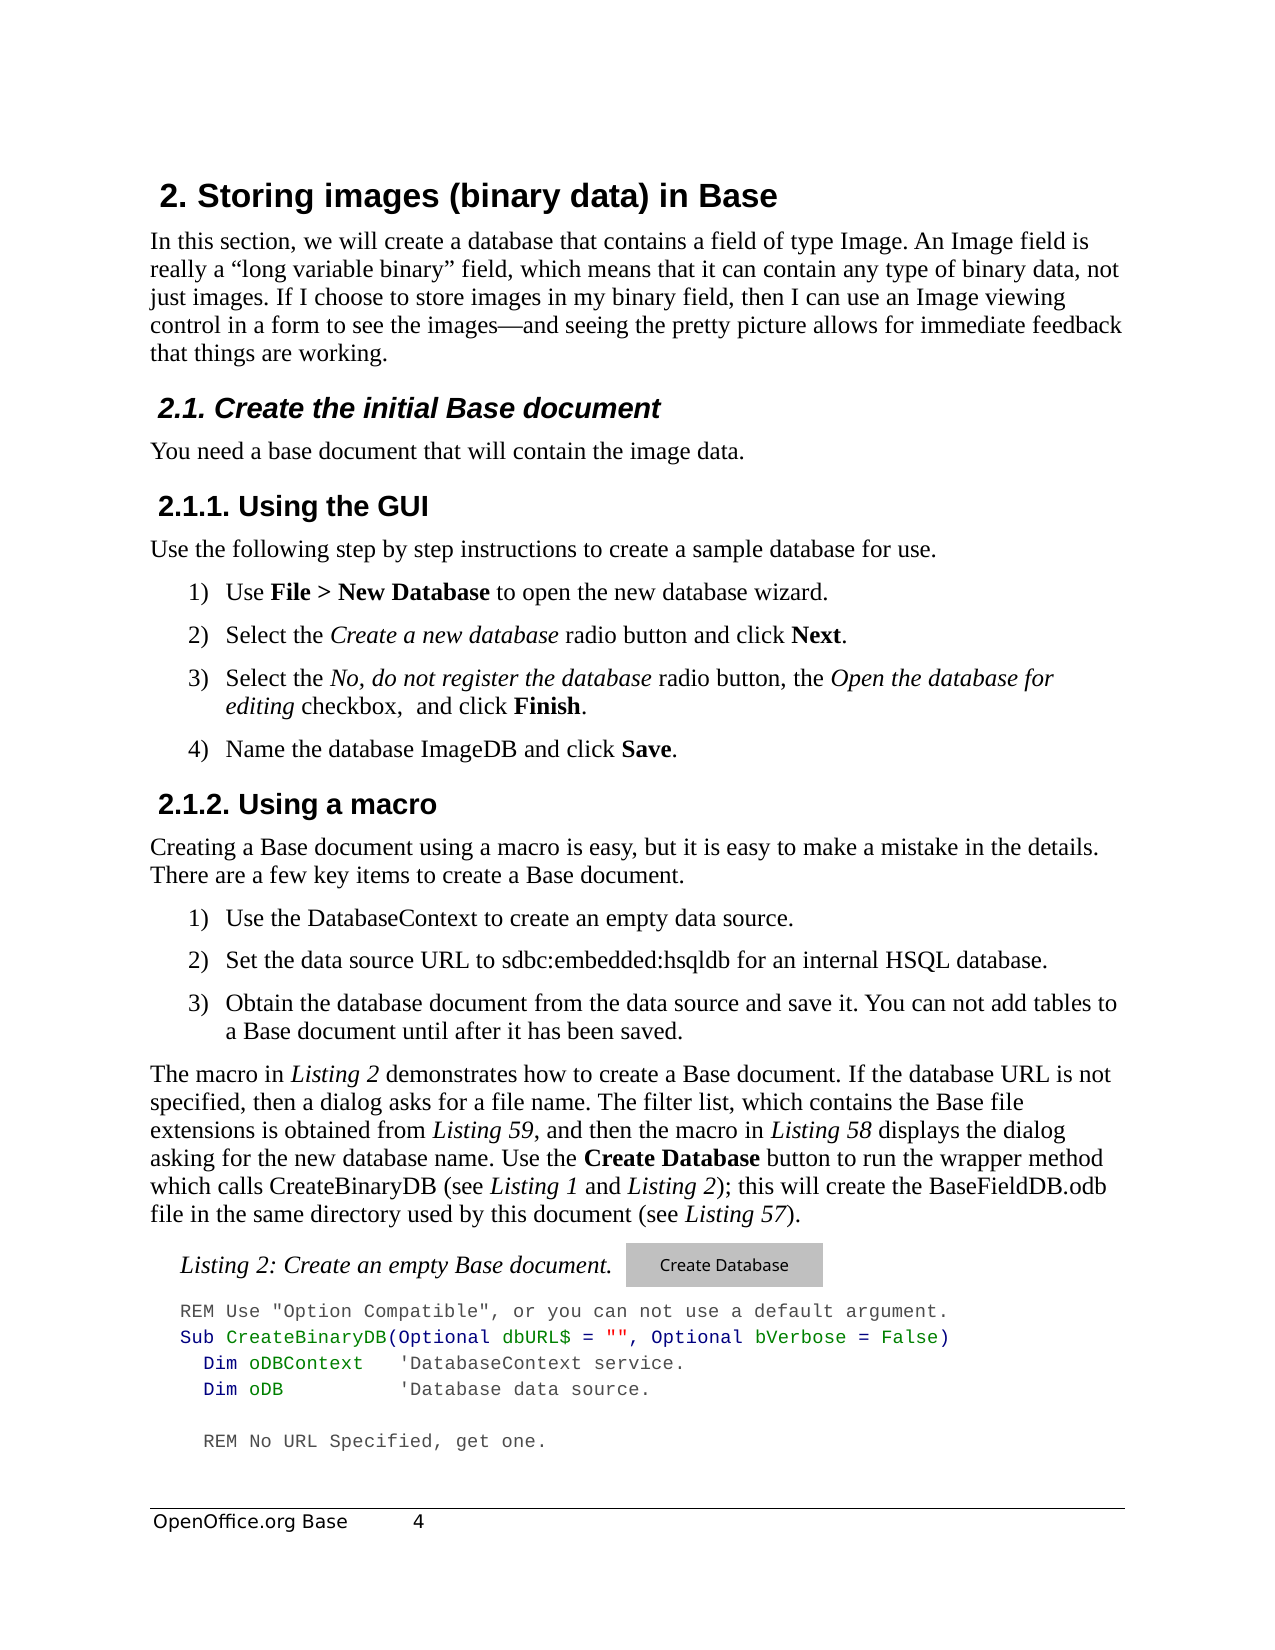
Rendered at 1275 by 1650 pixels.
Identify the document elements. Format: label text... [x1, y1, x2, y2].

text The macro in Listing 2 demonstrates how to create a Base document. If the database URL is not specified, then a dialog asks for a file name. The filter list, which contains the Base file extensions is obtained from Listing 59, and then the macro in Listing 58 displays the dialog asking for the new database name. Use the Create Database button to run the wrapper method which calls CreateBinaryDB (see Listing 1 and Listing 2); this will create the BaseFieldDB.odb file in the same directory used by this document (see Listing 57). [150, 1060, 1125, 1228]
list Set the data source URL to sdbc:embedded:hsqldb for an internal HSQL database. [188, 946, 1125, 974]
text Dim oDBContext 'DatabaseContext service. [180, 1353, 1125, 1375]
text You need a base document that will contain the image data. [150, 437, 1125, 465]
text Use the following step by step instructions to create a sample database for use. [150, 535, 1125, 563]
list [823, 1243, 1125, 1287]
list Listing 2: Create an empty Base document. [180, 1243, 626, 1287]
text Dim oDB 'Database data source. [180, 1379, 1125, 1401]
subtitle Using the GUI [150, 490, 1125, 523]
list Select the No, do not register the database radio button, the Open the database for editing checkbox, and click Finish. [188, 664, 1125, 720]
subtitle Using a macro [150, 788, 1125, 820]
text Creating a Base document using a macro is easy, but it is easy to make a mistake in the details. There are a few key items to create a Base document. [150, 833, 1125, 889]
list Name the database ImageDB and click Save. [188, 734, 1125, 763]
list Use the DatabaseContext to create an empty data source. [188, 903, 1125, 931]
list Select the Create a new database radio button and click Next. [188, 621, 1125, 649]
list Obtain the database document from the data source and save it. You can not add tables to a Base document until after it has been saved. [188, 989, 1125, 1045]
text REM No URL Specified, get one. [180, 1431, 1125, 1453]
text Sub CreateBinaryDB(Optional dbURL$ = "", Optional bVerbose = False) [180, 1327, 1125, 1349]
text REM Use "Option Compatible", or you can not use a default argument. [180, 1301, 1125, 1323]
subtitle Create the initial Base document [150, 392, 1125, 425]
list Use File > New Database to open the new database wizard. [188, 578, 1125, 606]
text In this section, we will create a database that contains a field of type Image. An Image field is really a “long variable binary” field, which means that it can contain any type of binary data, not just images. If I choose to store images in my binary field, then I can use an Image viewing control in a form to see the images—and seeing the pretty picture allows for immediate feedback that things are working. [150, 227, 1125, 367]
subtitle Storing images (binary data) in Base [150, 177, 1125, 215]
